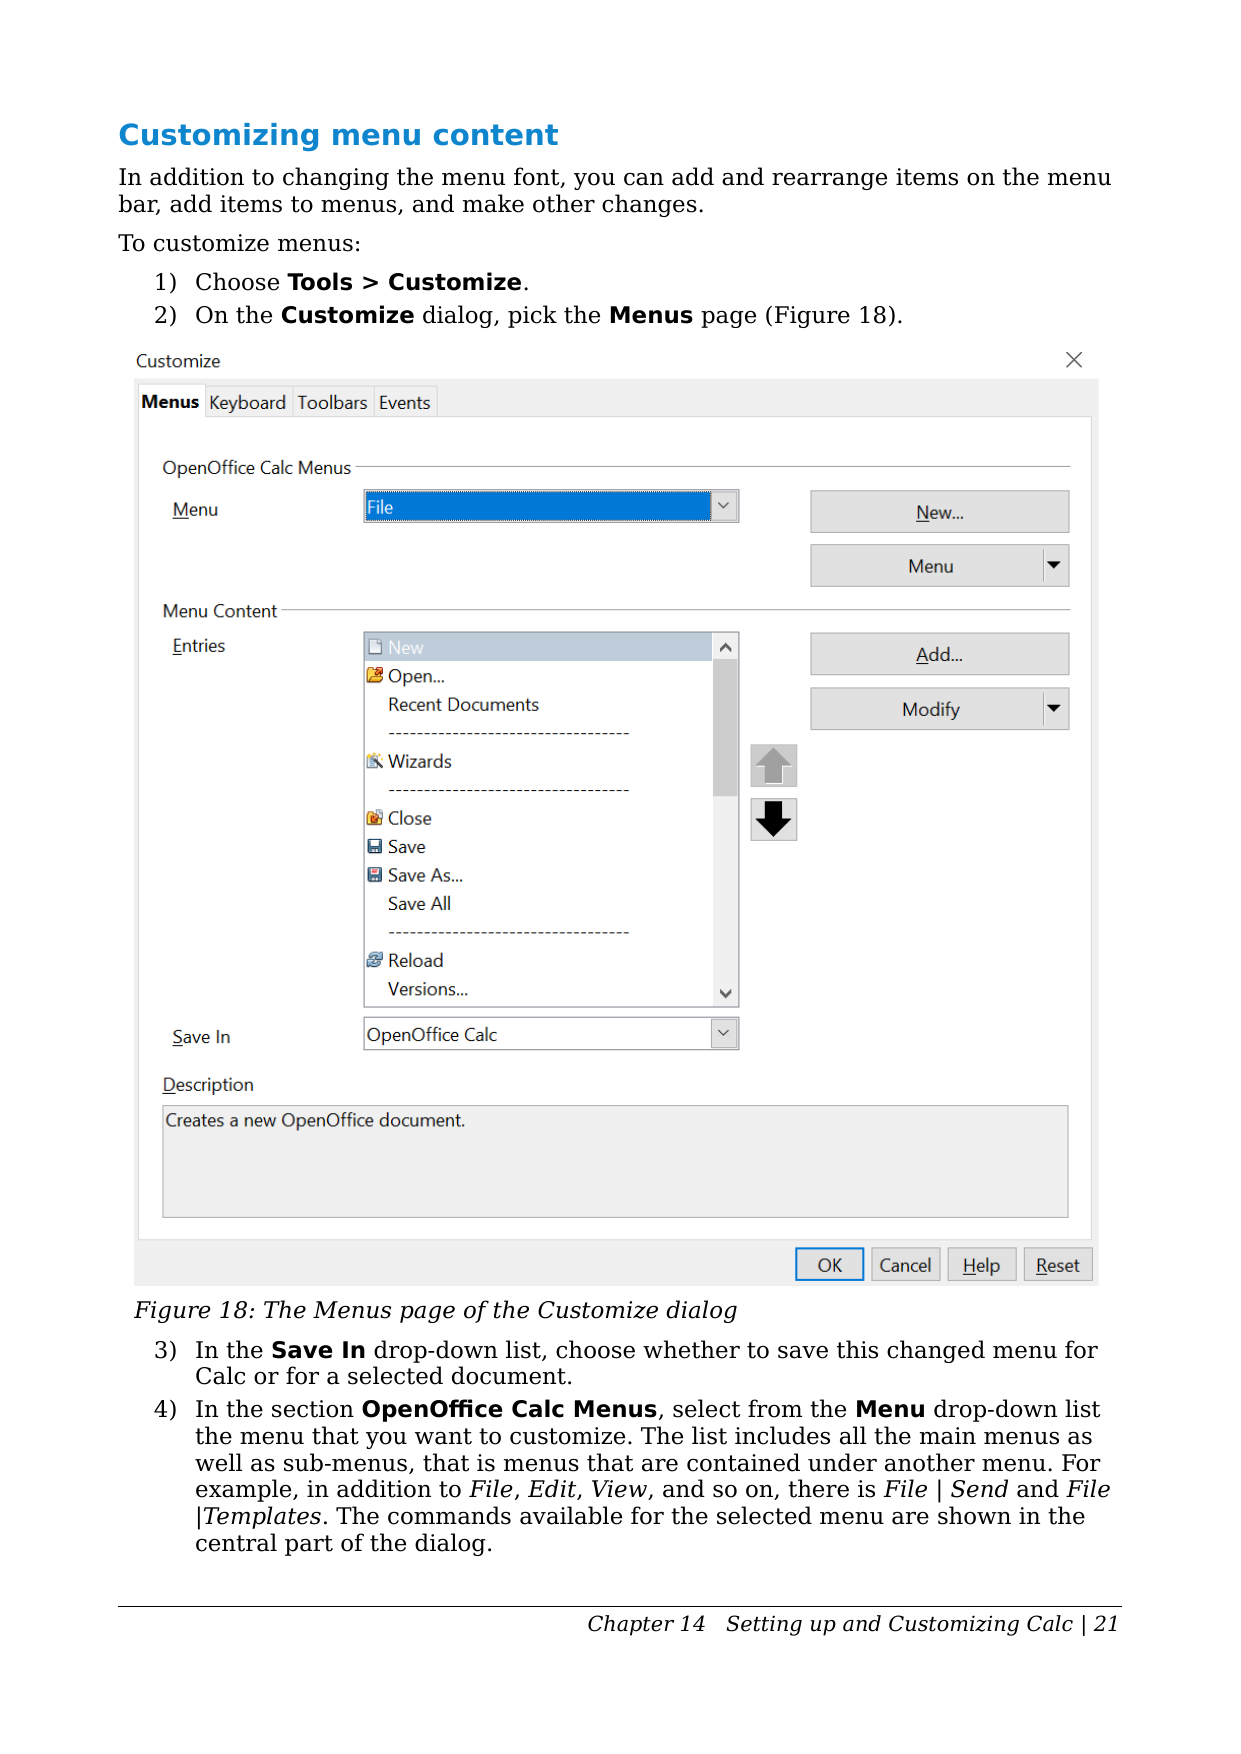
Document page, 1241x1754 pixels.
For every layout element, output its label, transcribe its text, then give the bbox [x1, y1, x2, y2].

text In addition to changing the menu font, you can add and rearrange items on the menu bar, add items to menus, and make other changes. [118, 164, 1122, 218]
list Choose Tools > Customize. [177, 269, 1122, 296]
text Figure 18: The Menus page of the Customize dialog [134, 1298, 1106, 1324]
text To customize menus: [118, 230, 1122, 257]
list In the section OpenOffice Calc Menus, select from the Menu drop-down list the menu that you want to customize. The list includes all the main menus as well as sub-menus, that is menus that are contained under another menu. For example, in addition to File, Edit, View, and so on, there is File | Send and File |Templates. The commands available for the selected menu are shown in the central part of the dialog. [177, 1396, 1122, 1556]
subtitle Customizing menu content [118, 118, 1122, 152]
picture [134, 347, 1099, 1286]
list On the Customize dialog, pick the Menus page (Figure 18). [177, 302, 1122, 329]
list In the Save In drop-down list, choose whether to save this changed menu for Calc or for a selected document. [177, 1337, 1122, 1390]
